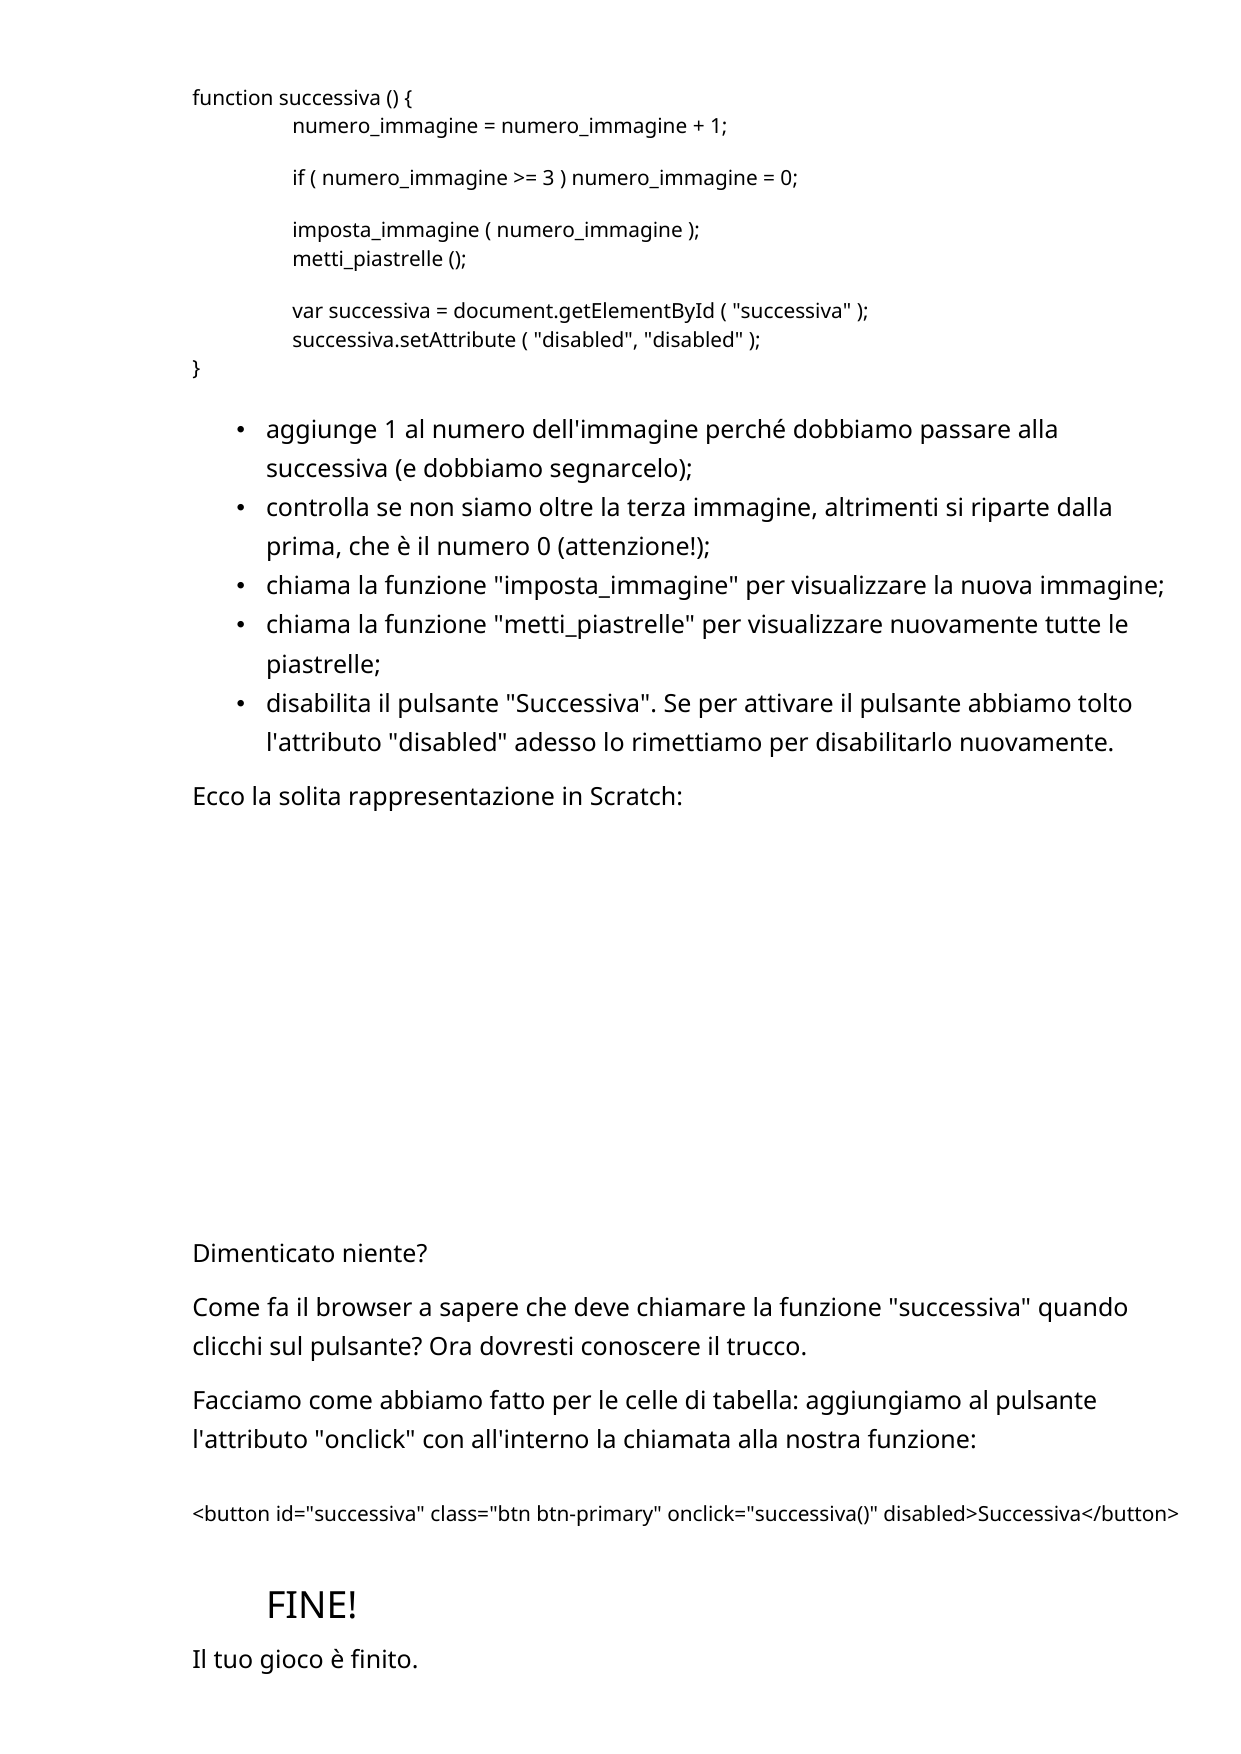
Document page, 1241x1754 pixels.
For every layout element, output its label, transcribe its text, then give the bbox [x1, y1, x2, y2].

list } [162, 353, 1181, 382]
list metti_piastrelle (); [162, 244, 1181, 273]
list chiama la funzione "imposta_immagine" per visualizzare la nuova immagine; [236, 568, 1181, 602]
list successiva.setAttribute ( "disabled", "disabled" ); [162, 325, 1181, 353]
list Dimenticato niente? [162, 1236, 1181, 1270]
list Il tuo gioco è finito. [162, 1642, 1181, 1676]
list <button id="successiva" class="btn btn-primary" onclick="successiva()" disabled>Successiva</button> [162, 1499, 1181, 1528]
list Come fa il browser a sapere che deve chiamare la funzione "successiva" quando clicchi sul pulsante? Ora dovresti conoscere il trucco. [162, 1290, 1181, 1363]
list Facciamo come abbiamo fatto per le celle di tabella: aggiungiamo al pulsante l'attributo "onclick" con all'interno la chiamata alla nostra funzione: [162, 1383, 1181, 1456]
list controlla se non siamo oltre la terza immagine, altrimenti si riparte dalla prima, che è il numero 0 (attenzione!); [236, 489, 1181, 563]
list imposta_immagine ( numero_immagine ); [162, 216, 1181, 244]
list Ecco la solita rappresentazione in Scratch: [162, 778, 1181, 812]
list if ( numero_immagine >= 3 ) numero_immagine = 0; [162, 163, 1181, 192]
list aggiunge 1 al numero dell'immagine perché dobbiamo passare alla successiva (e dobbiamo segnarcelo); [236, 411, 1181, 484]
subtitle FINE! [236, 1578, 1181, 1629]
list numero_immagine = numero_immagine + 1; [162, 111, 1181, 140]
list function successiva () { [162, 83, 1181, 111]
list var successiva = document.getElementById ( "successiva" ); [162, 296, 1181, 325]
list disabilita il pulsante "Successiva". Se per attivare il pulsante abbiamo tolto l'attributo "disabled" adesso lo rimettiamo per disabilitarlo nuovamente. [236, 685, 1181, 759]
list chiama la funzione "metti_piastrelle" per visualizzare nuovamente tutte le piastrelle; [236, 607, 1181, 680]
